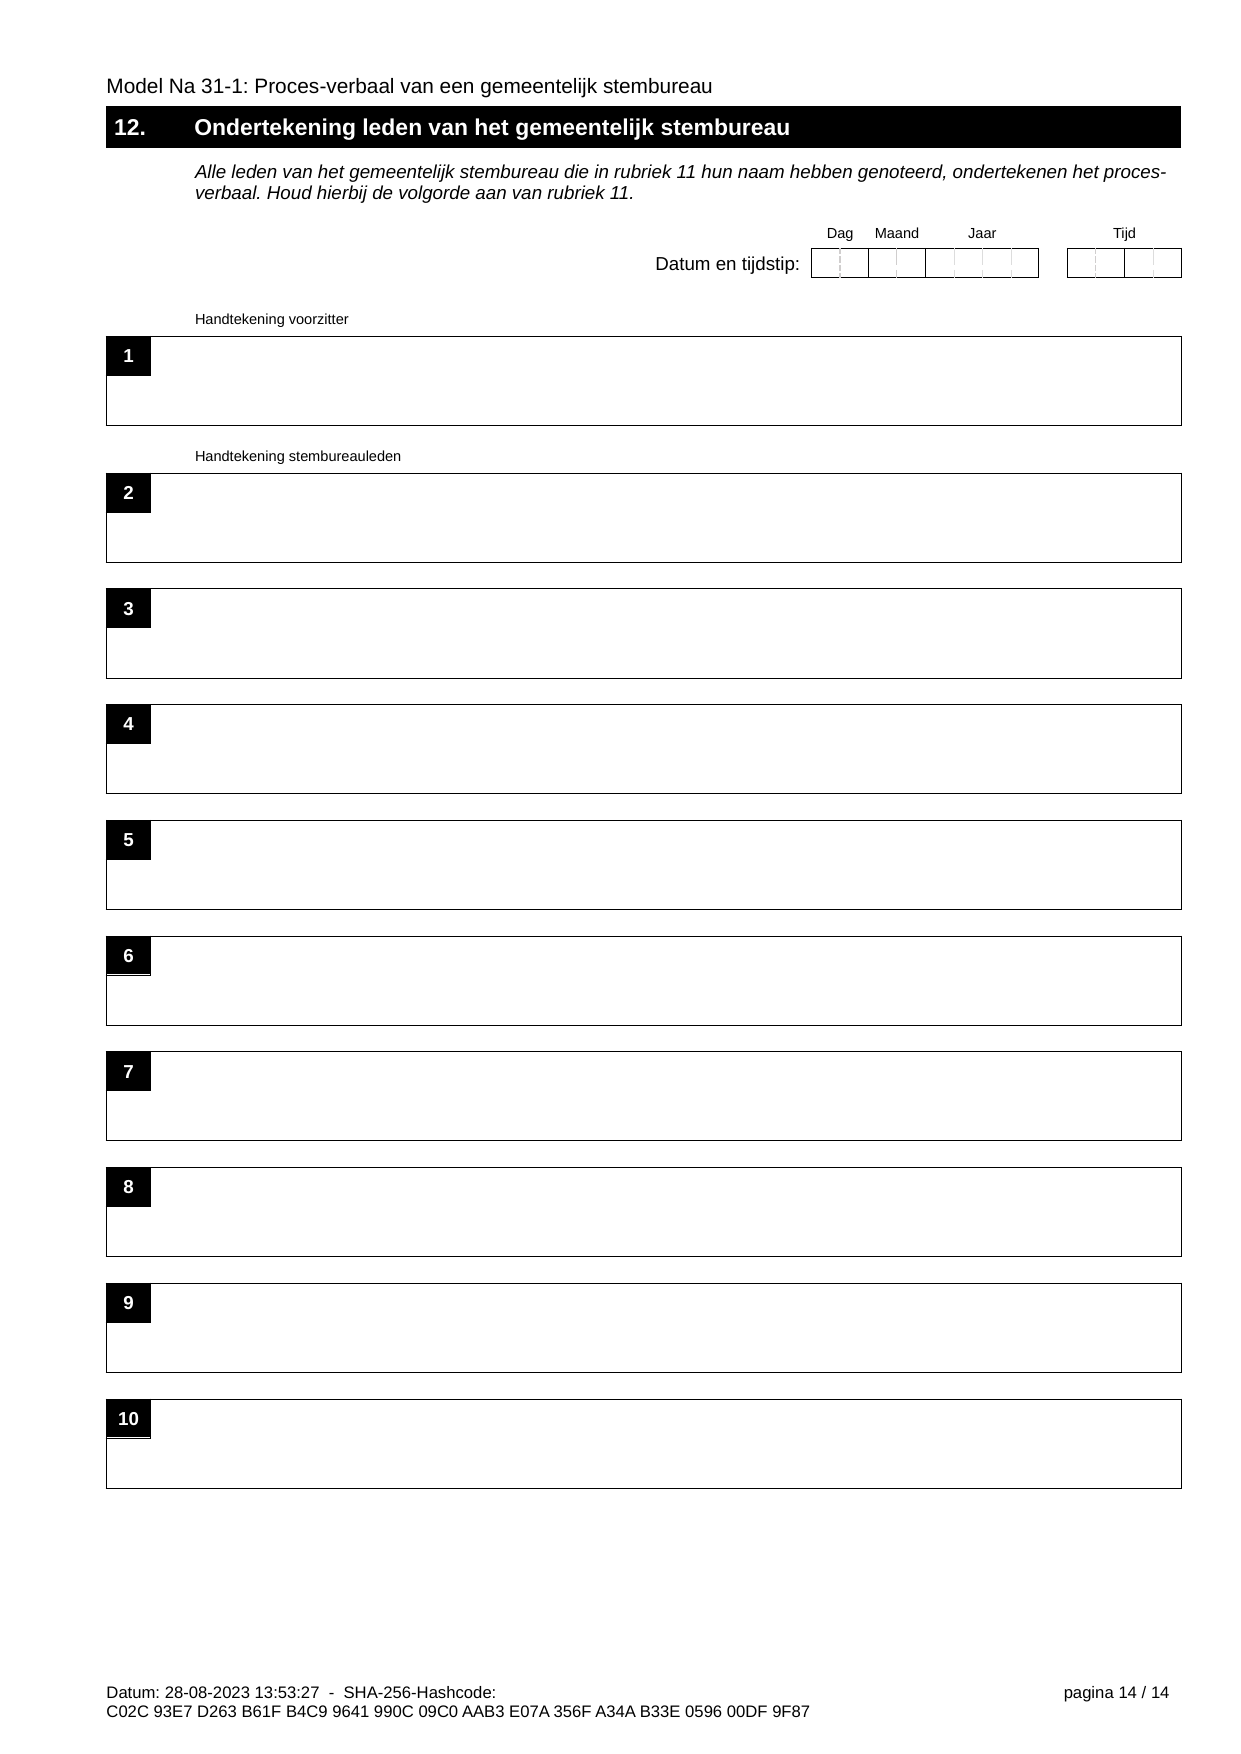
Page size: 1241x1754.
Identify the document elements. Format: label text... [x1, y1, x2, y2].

table_cell [151, 589, 1181, 627]
table_cell [151, 1052, 1181, 1090]
table_cell [106, 1373, 1181, 1398]
table_cell [106, 1257, 1181, 1283]
text Alle leden van het gemeentelijk stembureau die in rubriek 11 hun naam hebben genoteerd, ondertekenen het proces-verbaal. Houd hierbij de volgorde aan van rubriek 11. [195, 160, 1181, 203]
table_header Dag [811, 225, 868, 248]
table_cell [150, 1206, 1181, 1256]
table_cell [150, 512, 1181, 562]
table_cell [1039, 248, 1067, 277]
table_cell [107, 744, 150, 793]
table_cell [107, 628, 150, 677]
table_header [1039, 225, 1067, 248]
table_cell [1011, 249, 1038, 277]
table_header 2 [107, 474, 150, 512]
table_cell [954, 249, 982, 277]
subtitle Ondertekening leden van het gemeentelijk stembureau [111, 111, 1177, 143]
table_cell [106, 910, 1181, 936]
table_cell 8 [107, 1168, 150, 1206]
table_cell [151, 1400, 1181, 1437]
table_cell 9 [107, 1284, 150, 1322]
table_cell [1096, 249, 1124, 277]
table_header [151, 474, 1181, 512]
table_header Jaar [925, 225, 1039, 248]
table_cell [150, 375, 1181, 425]
table_cell [897, 249, 925, 277]
table_cell 10 [107, 1400, 150, 1437]
table_cell 7 [107, 1052, 150, 1090]
table_cell [151, 937, 1181, 974]
text Handtekening stembureauleden [195, 447, 1181, 464]
table_cell [107, 1439, 150, 1488]
table_cell [107, 860, 150, 909]
table_cell [151, 1168, 1181, 1206]
table_header [151, 337, 1181, 375]
table_header 1 [107, 337, 150, 375]
table_cell [1068, 249, 1096, 277]
table_cell [106, 794, 1181, 820]
table_cell [151, 1284, 1181, 1322]
table_cell [982, 249, 1011, 277]
table_header [655, 225, 811, 248]
table_cell [150, 627, 1181, 677]
table_cell [150, 743, 1181, 793]
table_header Maand [868, 225, 925, 248]
table_cell [150, 859, 1181, 909]
table_cell [812, 249, 840, 277]
table_cell [869, 249, 897, 277]
table_header Tijd [1068, 225, 1181, 248]
table_cell [107, 976, 150, 1025]
table_cell [150, 1438, 1181, 1488]
table_cell [107, 376, 150, 425]
text Handtekening voorzitter [195, 311, 1181, 327]
table_cell [106, 1141, 1181, 1167]
table_cell 3 [107, 589, 150, 627]
table_cell [151, 705, 1181, 743]
table_cell [840, 249, 868, 277]
table_cell [150, 1090, 1181, 1140]
table_cell 4 [107, 705, 150, 743]
table_cell [151, 821, 1181, 859]
table_cell [1125, 249, 1153, 277]
table_cell [107, 1323, 150, 1372]
table_cell [106, 1026, 1181, 1051]
table_cell [106, 679, 1181, 704]
table_cell [150, 1322, 1181, 1372]
table_cell [107, 513, 150, 562]
table_cell [926, 249, 954, 277]
table_cell 5 [107, 820, 150, 859]
table_cell 6 [107, 937, 150, 974]
table_cell Datum en tijdstip: [655, 248, 811, 277]
table_cell [1153, 249, 1181, 277]
table_cell [106, 563, 1181, 588]
table_cell [107, 1207, 150, 1256]
table_cell [107, 1091, 150, 1140]
table_cell [150, 975, 1181, 1025]
